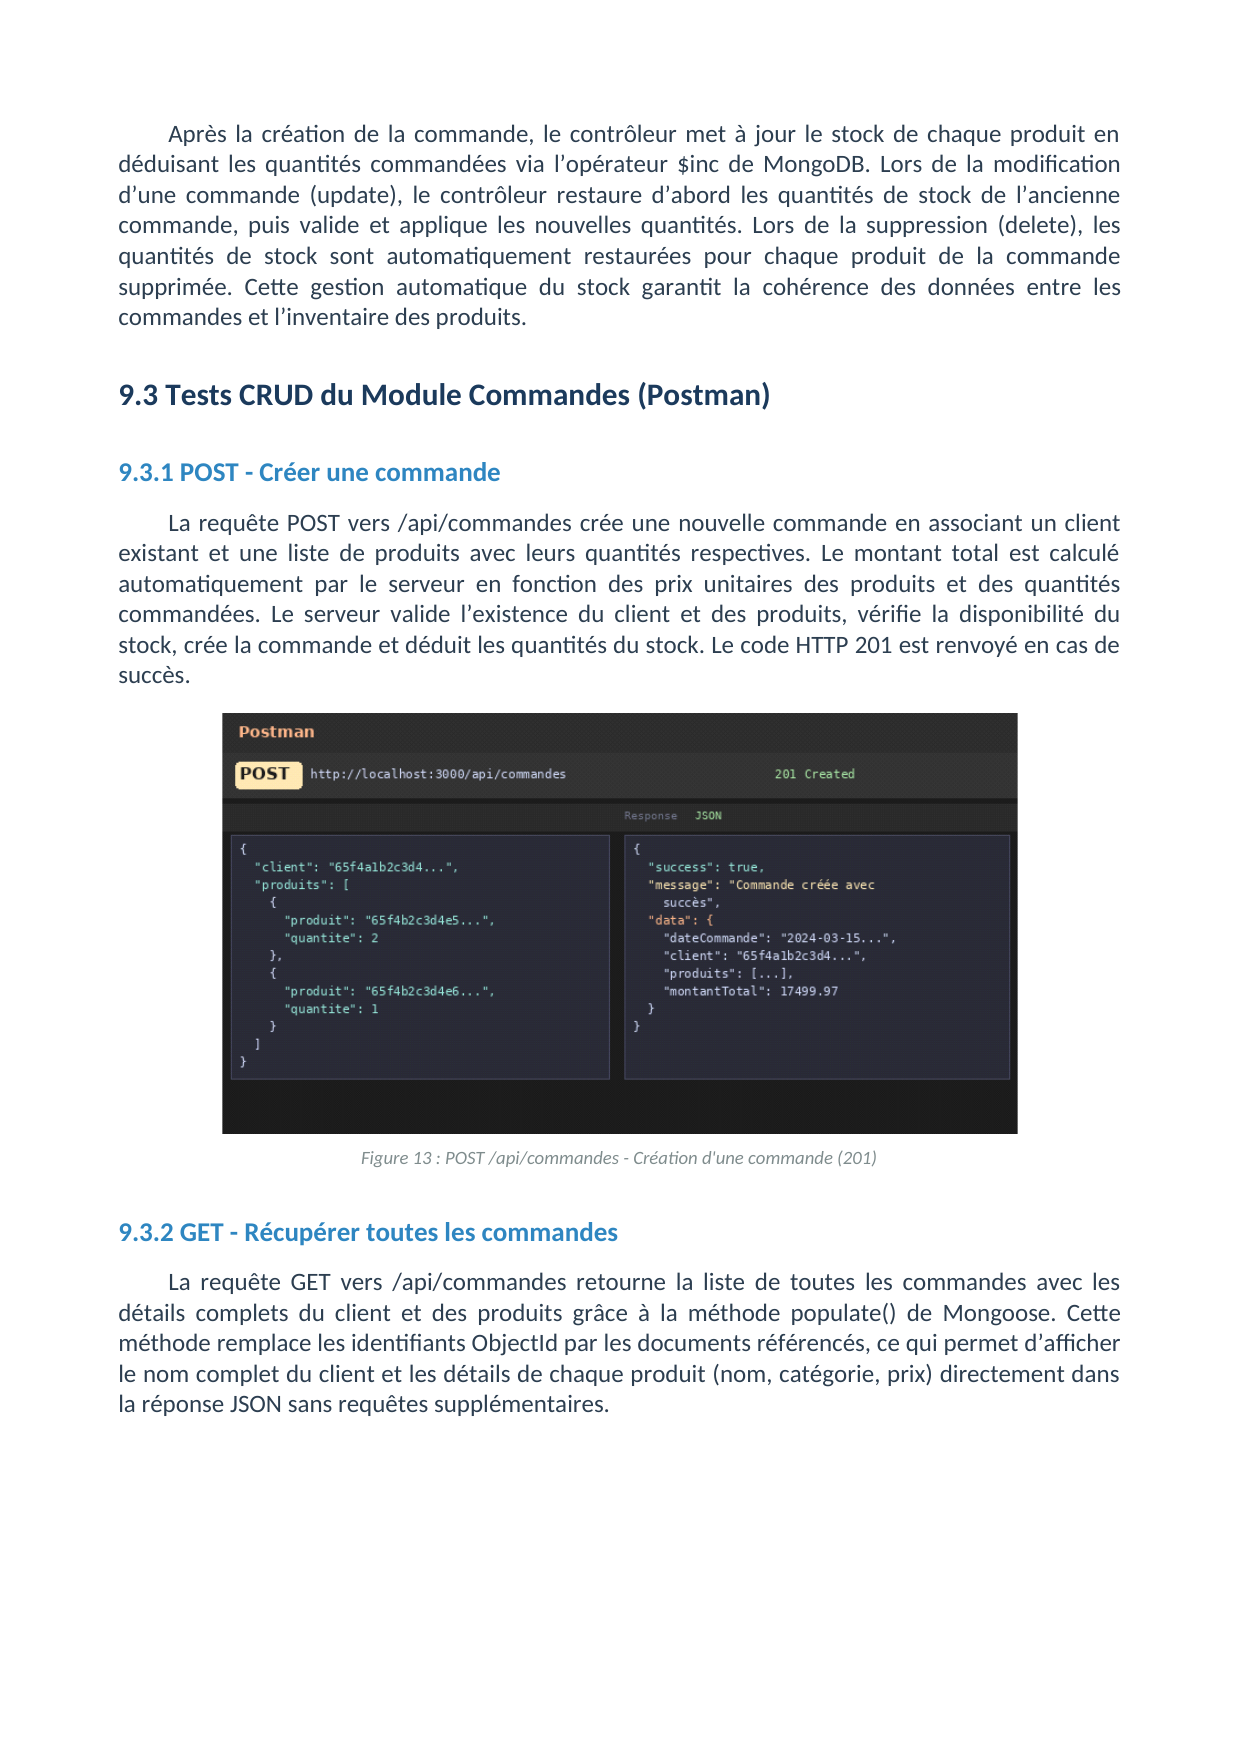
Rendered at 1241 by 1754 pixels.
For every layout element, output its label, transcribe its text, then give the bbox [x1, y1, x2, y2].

text La requête GET vers /api/commandes retourne la liste de toutes les commandes avec les détails complets du client et des produits grâce à la méthode populate() de Mongoose. Cette méthode remplace les identifiants ObjectId par les documents référencés, ce qui permet d’afficher le nom complet du client et les détails de chaque produit (nom, catégorie, prix) directement dans la réponse JSON sans requêtes supplémentaires. [118, 1266, 1122, 1419]
text 9.3.2 GET - Récupérer toutes les commandes [118, 1215, 1122, 1248]
text Figure 13 : POST /api/commandes - Création d'une commande (201) [118, 1146, 1122, 1169]
text 9.3.1 POST - Créer une commande [118, 455, 1122, 488]
text La requête POST vers /api/commandes crée une nouvelle commande en associant un client existant et une liste de produits avec leurs quantités respectives. Le montant total est calculé automatiquement par le serveur en fonction des prix unitaires des produits et des quantités commandées. Le serveur valide l’existence du client et des produits, vérifie la disponibilité du stock, crée la commande et déduit les quantités du stock. Le code HTTP 201 est renvoyé en cas de succès. [118, 507, 1122, 690]
text Après la création de la commande, le contrôleur met à jour le stock de chaque produit en déduisant les quantités commandées via l’opérateur $inc de MongoDB. Lors de la modification d’une commande (update), le contrôleur restaure d’abord les quantités de stock de l’ancienne commande, puis valide et applique les nouvelles quantités. Lors de la suppression (delete), les quantités de stock sont automatiquement restaurées pour chaque produit de la commande supprimée. Cette gestion automatique du stock garantit la cohérence des données entre les commandes et l’inventaire des produits. [118, 118, 1122, 332]
text 9.3 Tests CRUD du Module Commandes (Postman) [118, 376, 1122, 414]
